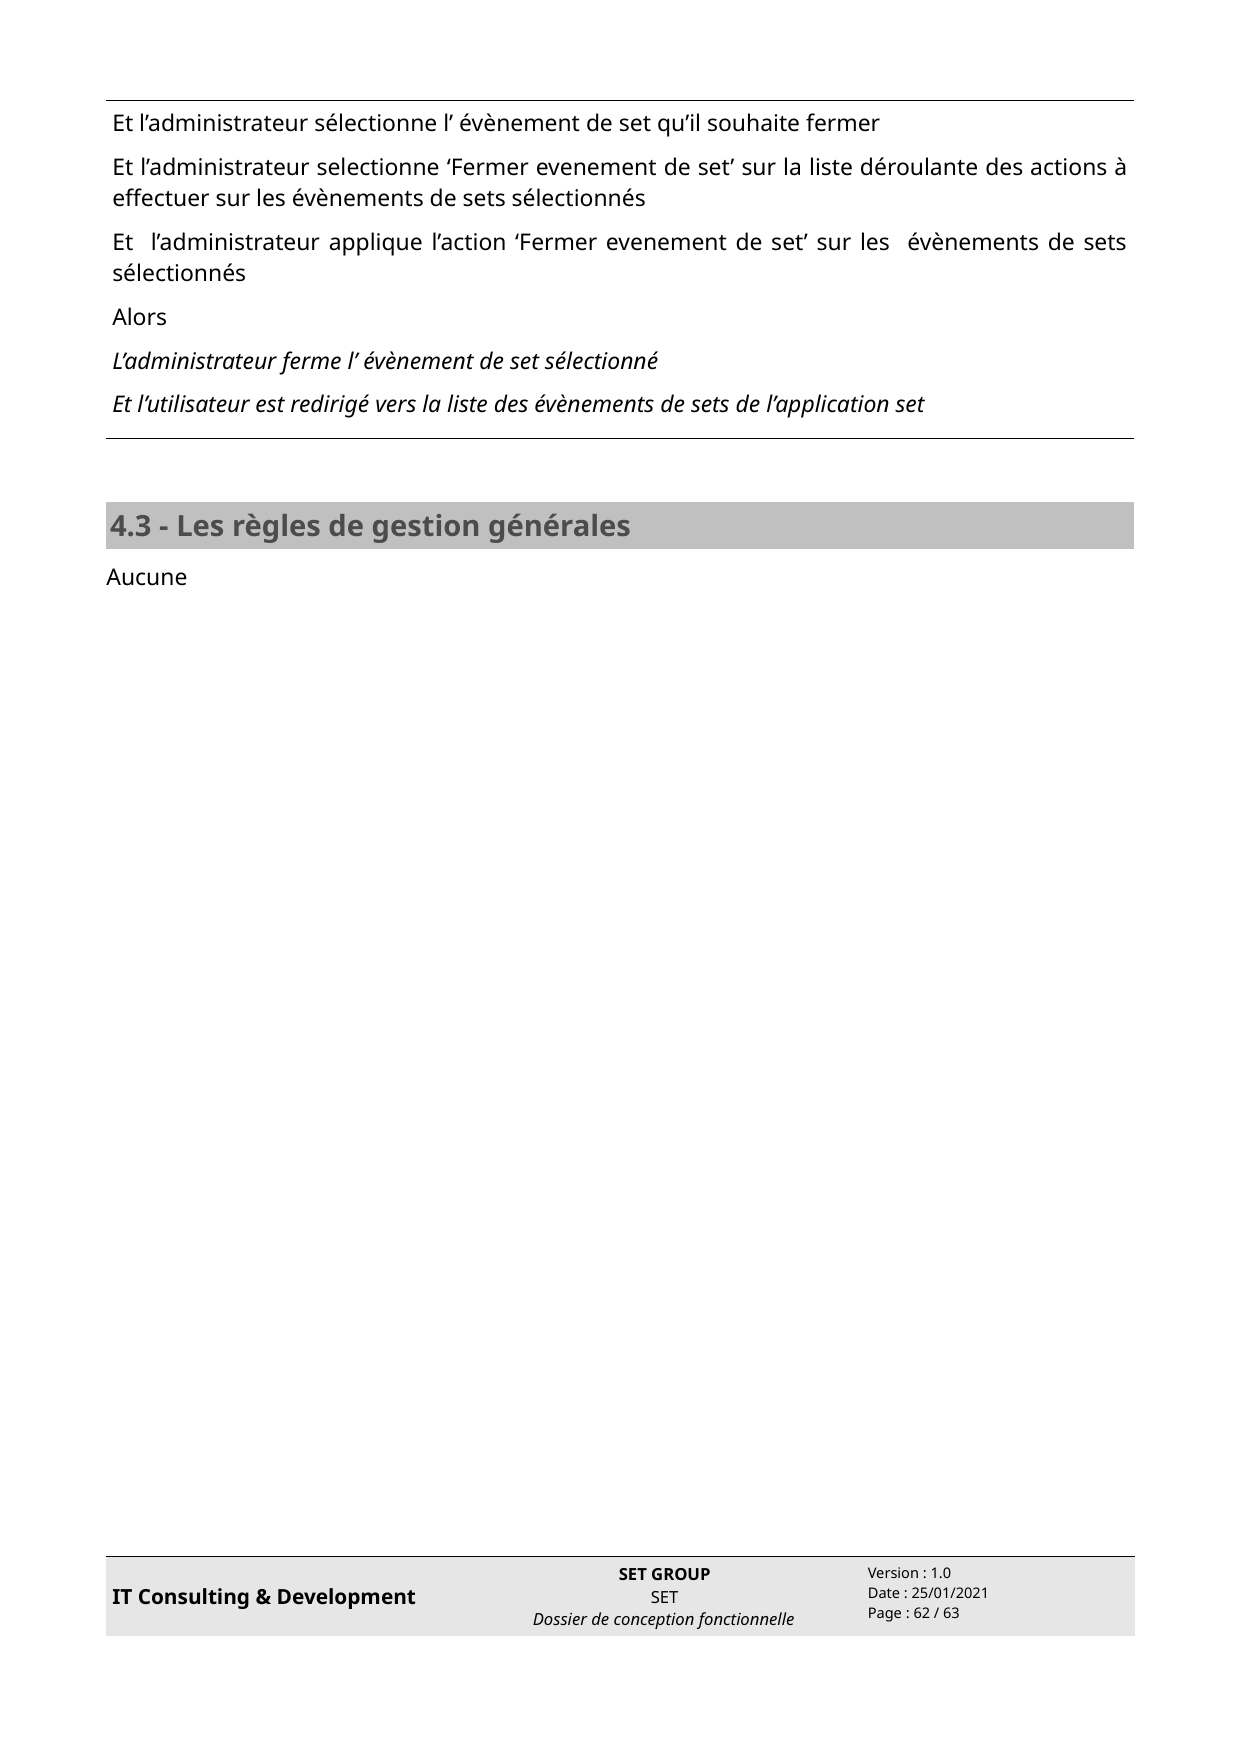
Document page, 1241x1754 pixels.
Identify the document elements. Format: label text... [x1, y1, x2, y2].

subtitle Les règles de gestion générales [107, 503, 1133, 548]
text Aucune [106, 561, 1134, 592]
table_header Et l’administrateur sélectionne l’ évènement de set qu’il souhaite fermer Et l’administrateur selectionne ‘Fermer evenement de set’ sur la liste déroulante des actions à effectuer sur les évènements de sets sélectionnés Et l’administrateur applique l’action ‘Fermer evenement de set’ sur les évènements de sets sélectionnés Alors L’administrateur ferme l’ évènement de set sélectionné Et l’utilisateur est redirigé vers la liste des évènements de sets de l’application set [106, 101, 1134, 438]
